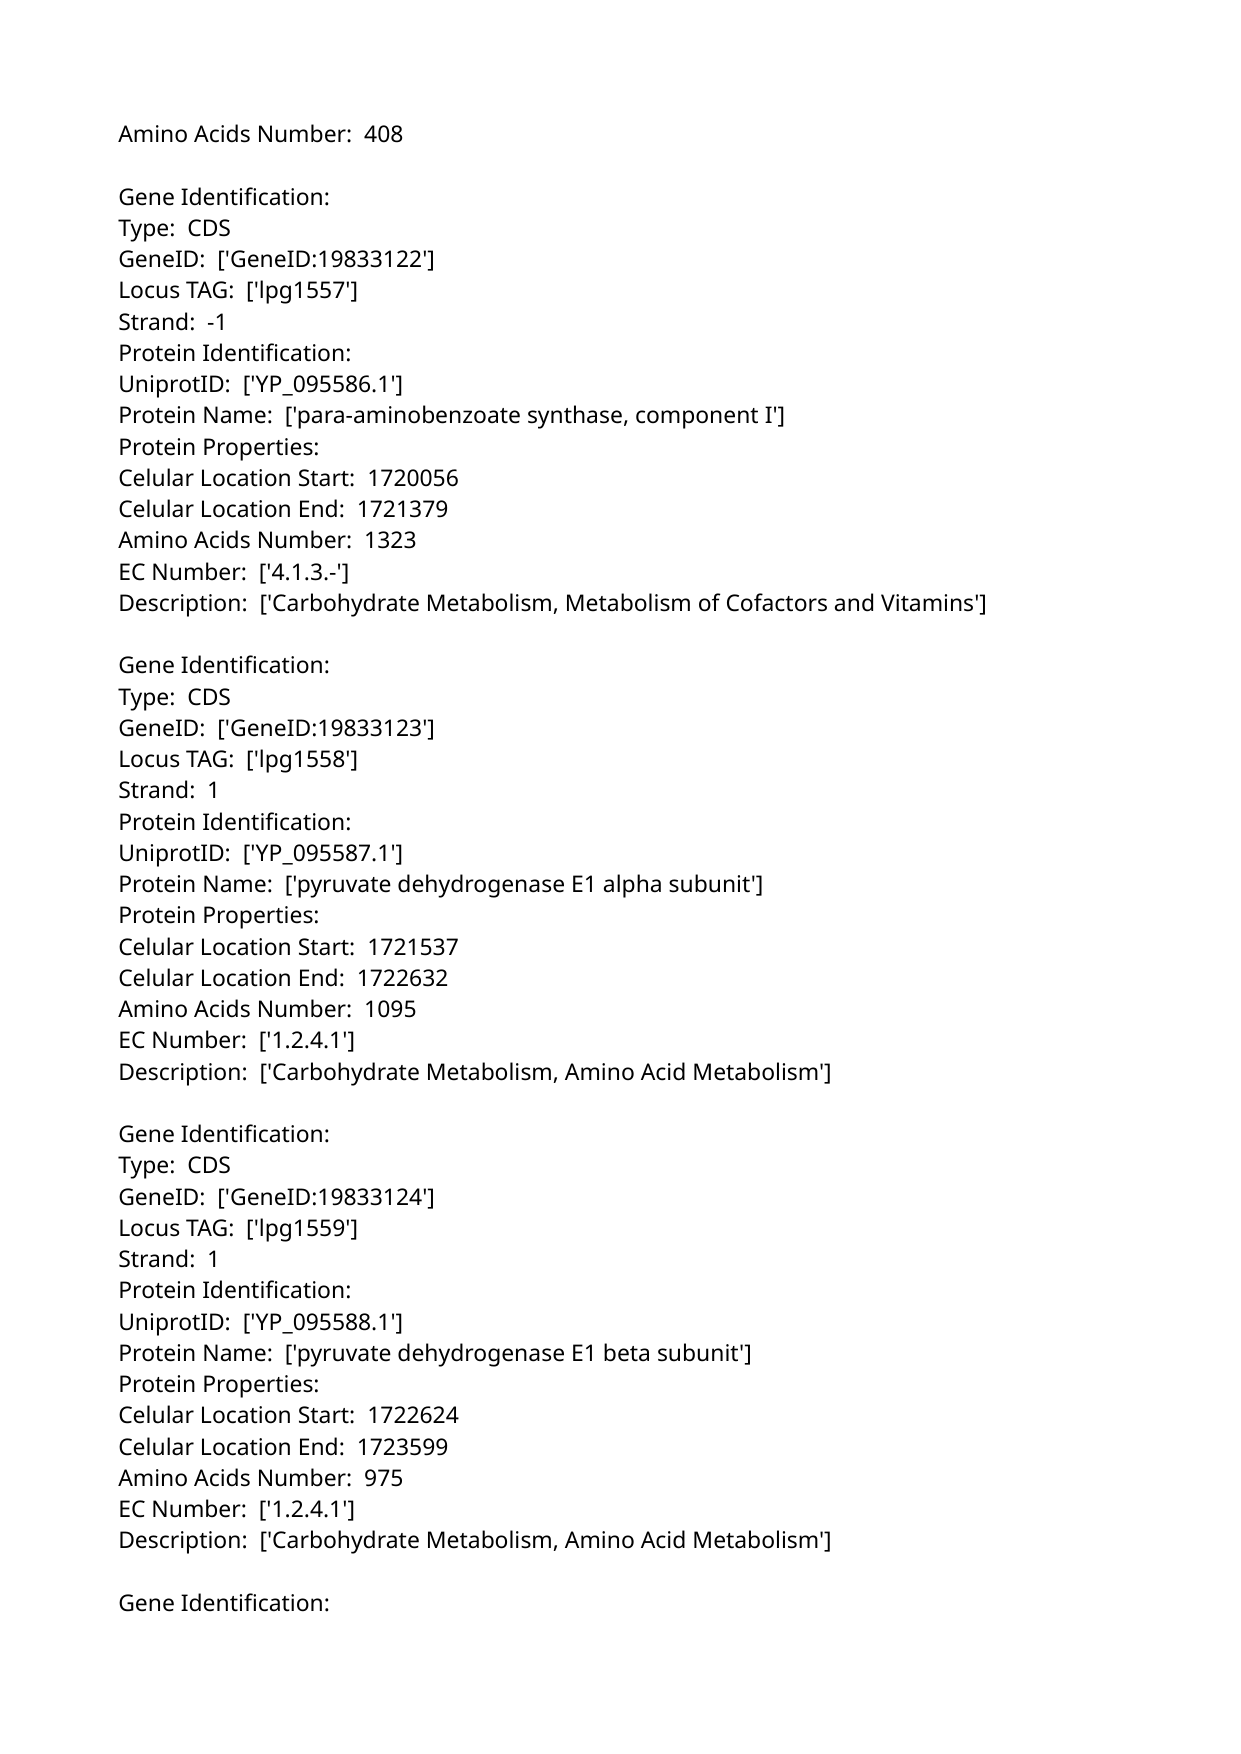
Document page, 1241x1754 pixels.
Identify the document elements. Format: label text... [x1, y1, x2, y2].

text Locus TAG: ['lpg1557'] [118, 274, 1122, 306]
text Protein Name: ['para-aminobenzoate synthase, component I'] [118, 399, 1122, 431]
text Protein Identification: [118, 337, 1122, 368]
text Type: CDS [118, 212, 1122, 243]
text Amino Acids Number: 1323 [118, 524, 1122, 556]
text Celular Location Start: 1722624 [118, 1399, 1122, 1431]
text Locus TAG: ['lpg1558'] [118, 743, 1122, 774]
text Locus TAG: ['lpg1559'] [118, 1212, 1122, 1243]
text Strand: 1 [118, 774, 1122, 806]
text EC Number: ['4.1.3.-'] [118, 556, 1122, 587]
text Strand: -1 [118, 306, 1122, 337]
text UniprotID: ['YP_095588.1'] [118, 1306, 1122, 1337]
text Type: CDS [118, 681, 1122, 712]
text GeneID: ['GeneID:19833122'] [118, 243, 1122, 274]
text UniprotID: ['YP_095586.1'] [118, 368, 1122, 399]
text Protein Properties: [118, 899, 1122, 931]
text Gene Identification: [118, 181, 1122, 212]
text Amino Acids Number: 975 [118, 1462, 1122, 1493]
text Protein Properties: [118, 1368, 1122, 1399]
text Description: ['Carbohydrate Metabolism, Metabolism of Cofactors and Vitamins'] [118, 587, 1122, 618]
text Protein Properties: [118, 431, 1122, 462]
text Protein Identification: [118, 1274, 1122, 1306]
text Amino Acids Number: 408 [118, 118, 1122, 149]
text Gene Identification: [118, 1118, 1122, 1149]
text GeneID: ['GeneID:19833124'] [118, 1181, 1122, 1212]
text Protein Identification: [118, 806, 1122, 837]
text Celular Location Start: 1720056 [118, 462, 1122, 493]
text Celular Location Start: 1721537 [118, 931, 1122, 962]
text Strand: 1 [118, 1243, 1122, 1274]
text Celular Location End: 1722632 [118, 962, 1122, 993]
text Protein Name: ['pyruvate dehydrogenase E1 alpha subunit'] [118, 868, 1122, 899]
text UniprotID: ['YP_095587.1'] [118, 837, 1122, 868]
text Description: ['Carbohydrate Metabolism, Amino Acid Metabolism'] [118, 1056, 1122, 1087]
text Type: CDS [118, 1149, 1122, 1181]
text EC Number: ['1.2.4.1'] [118, 1024, 1122, 1056]
text Gene Identification: [118, 1587, 1122, 1618]
text Gene Identification: [118, 649, 1122, 681]
text Description: ['Carbohydrate Metabolism, Amino Acid Metabolism'] [118, 1524, 1122, 1556]
text Protein Name: ['pyruvate dehydrogenase E1 beta subunit'] [118, 1337, 1122, 1368]
text EC Number: ['1.2.4.1'] [118, 1493, 1122, 1524]
text Celular Location End: 1723599 [118, 1431, 1122, 1462]
text Amino Acids Number: 1095 [118, 993, 1122, 1024]
text Celular Location End: 1721379 [118, 493, 1122, 524]
text GeneID: ['GeneID:19833123'] [118, 712, 1122, 743]
